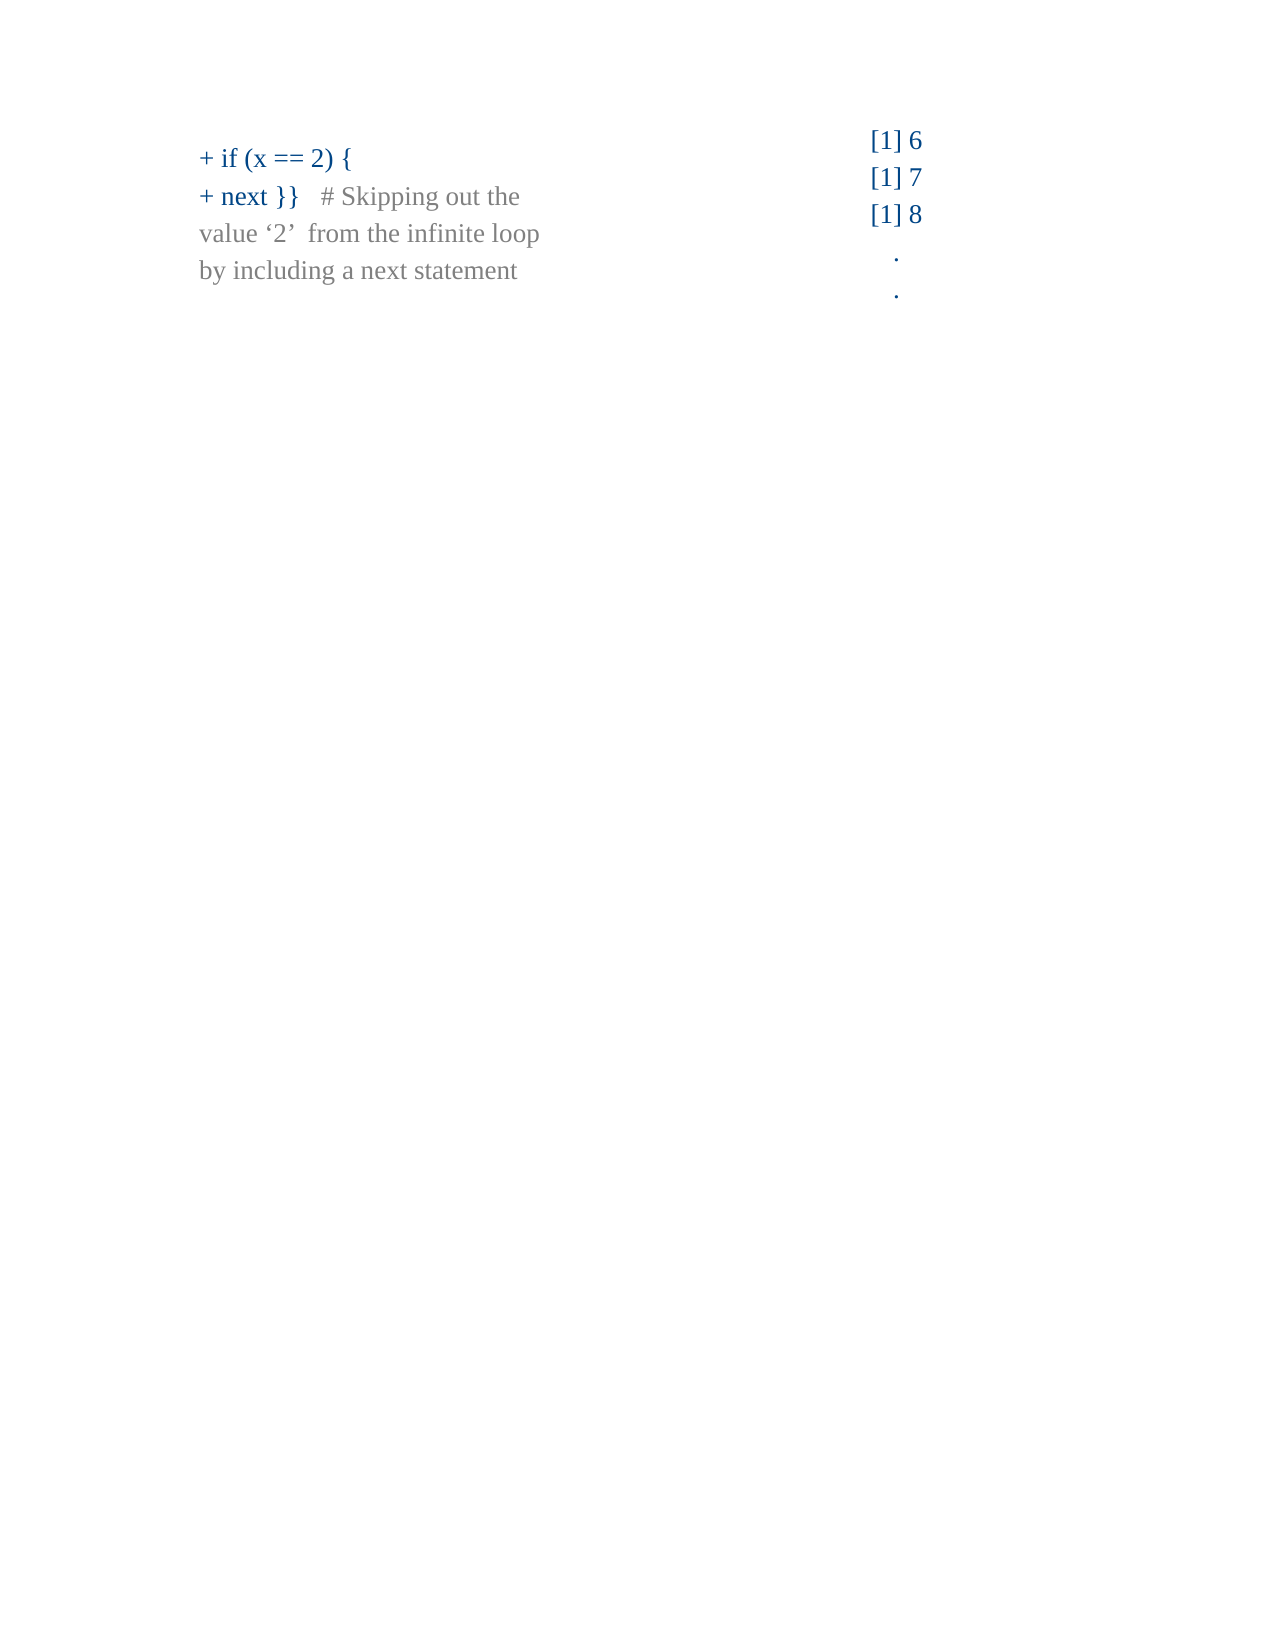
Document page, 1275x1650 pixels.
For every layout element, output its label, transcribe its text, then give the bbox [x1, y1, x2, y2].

table_cell [1] 6 [1] 7 [1] 8 . . [560, 118, 1157, 310]
table_cell + if (x == 2) { + next }} # Skipping out the value ‘2’ from the infinite loop by including a next statement [118, 118, 560, 310]
